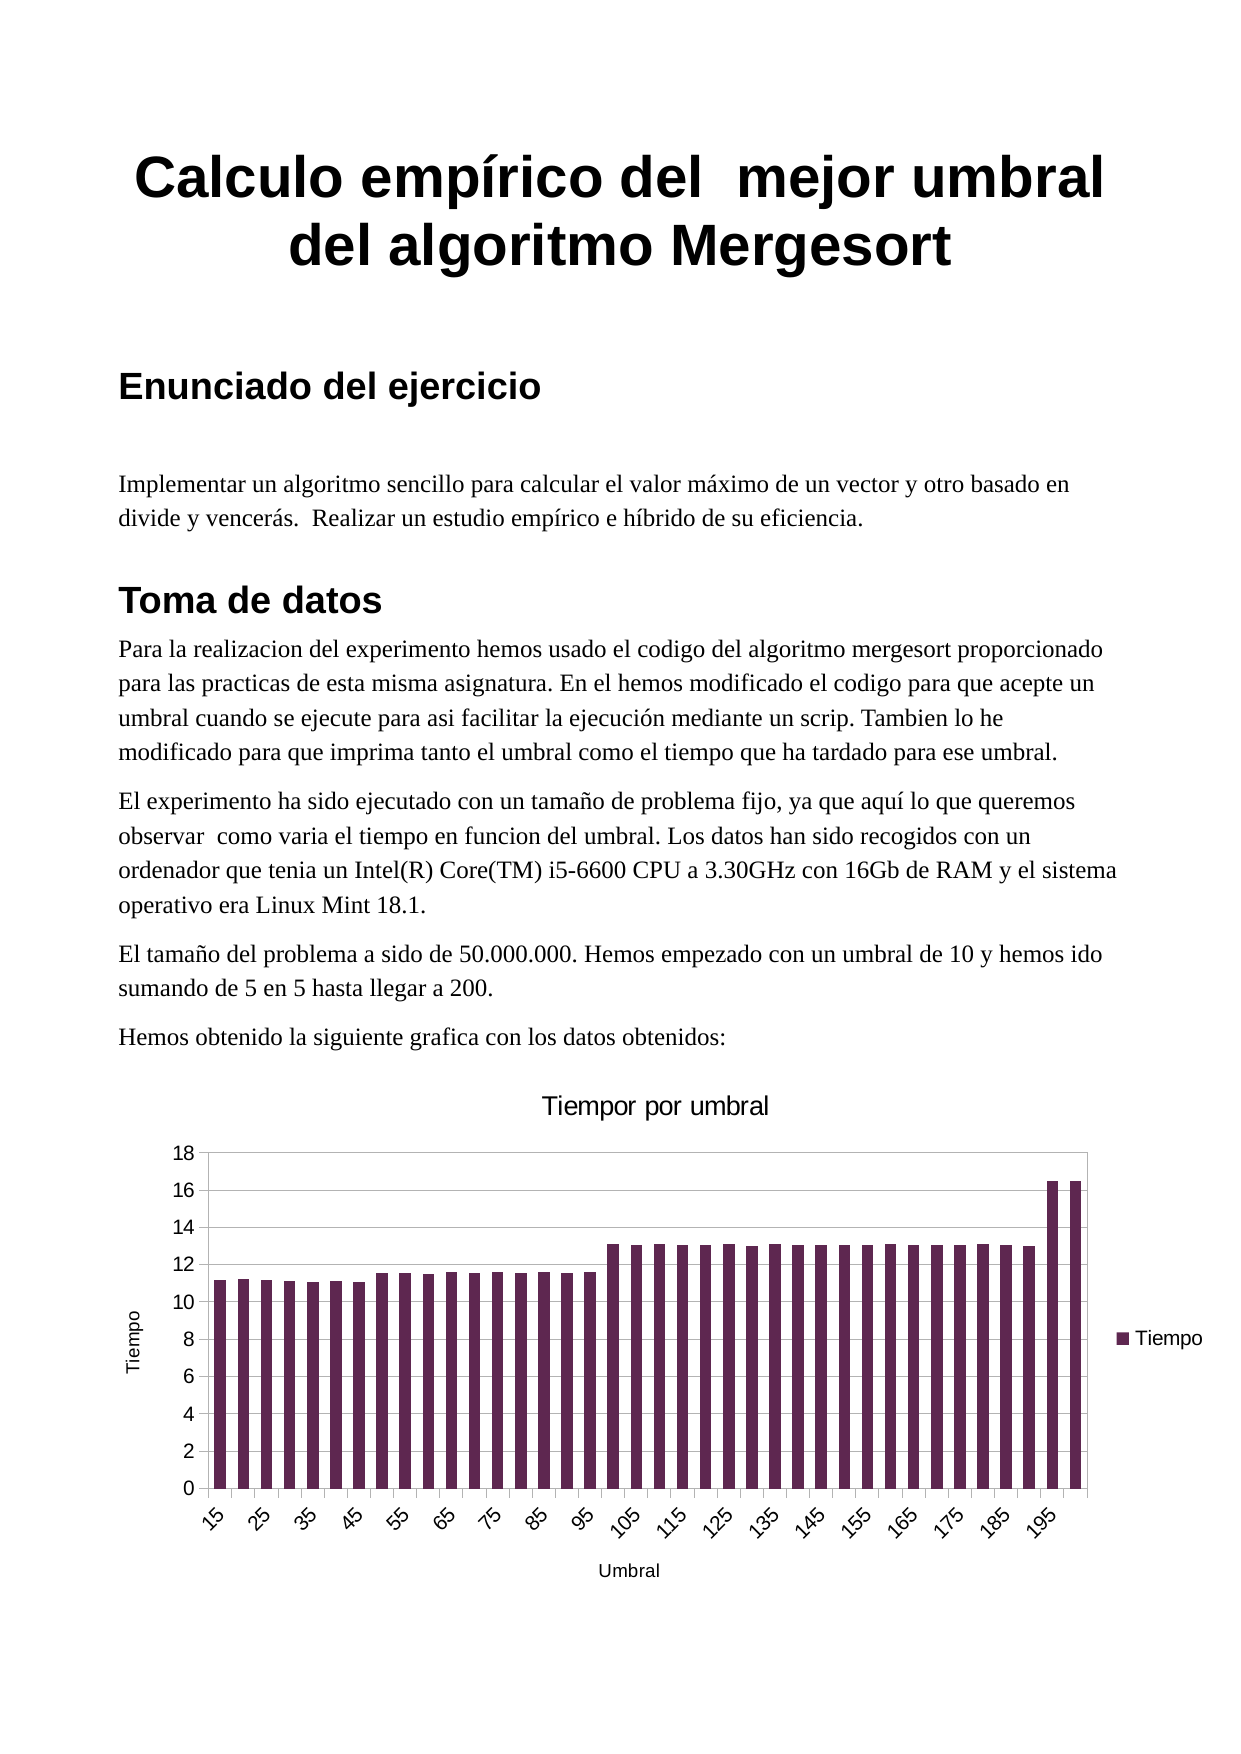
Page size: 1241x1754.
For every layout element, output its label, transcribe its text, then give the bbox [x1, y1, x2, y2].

text Implementar un algoritmo sencillo para calcular el valor máximo de un vector y otro basado en divide y vencerás. Realizar un estudio empírico e híbrido de su eficiencia. [118, 469, 1122, 532]
title Calculo empírico del mejor umbral del algoritmo Mergesort [118, 143, 1122, 277]
subtitle Enunciado del ejercicio [118, 364, 1122, 407]
text Para la realizacion del experimento hemos usado el codigo del algoritmo mergesort proporcionado para las practicas de esta misma asignatura. En el hemos modificado el codigo para que acepte un umbral cuando se ejecute para asi facilitar la ejecución mediante un scrip. Tambien lo he modificado para que imprima tanto el umbral como el tiempo que ha tardado para ese umbral. [118, 634, 1122, 766]
subtitle Toma de datos [118, 578, 1122, 621]
text El tamaño del problema a sido de 50.000.000. Hemos empezado con un umbral de 10 y hemos ido sumando de 5 en 5 hasta llegar a 200. [118, 939, 1122, 1002]
text El experimento ha sido ejecutado con un tamaño de problema fijo, ya que aquí lo que queremos observar como varia el tiempo en funcion del umbral. Los datos han sido recogidos con un ordenador que tenia un Intel(R) Core(TM) i5-6600 CPU a 3.30GHz con 16Gb de RAM y el sistema operativo era Linux Mint 18.1. [118, 786, 1122, 918]
text Hemos obtenido la siguiente grafica con los datos obtenidos: [118, 1022, 1122, 1051]
